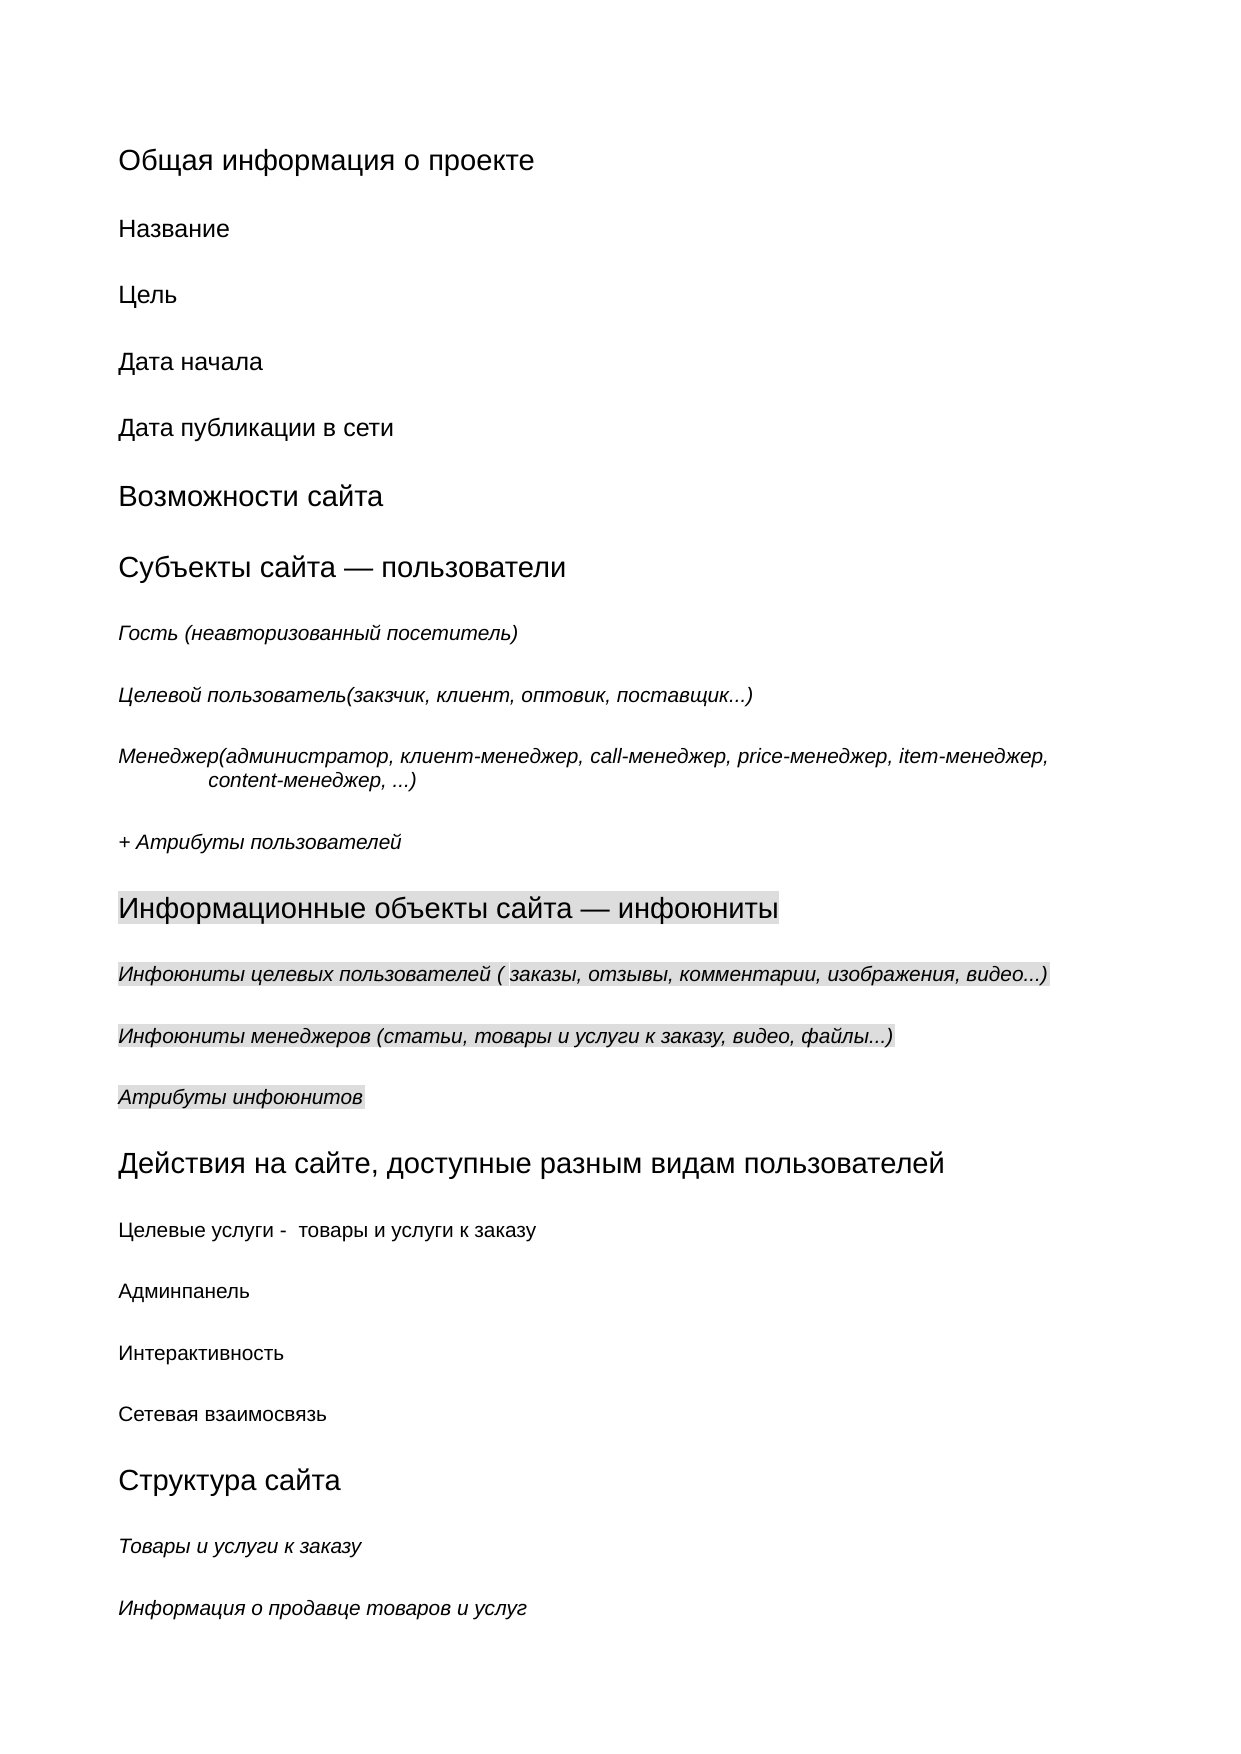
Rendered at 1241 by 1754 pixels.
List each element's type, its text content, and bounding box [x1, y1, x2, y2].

subtitle Атрибуты инфоюнитов [118, 1085, 1122, 1109]
subtitle Интерактивность [118, 1340, 1122, 1364]
subtitle + Атрибуты пользователей [118, 829, 1122, 853]
subtitle Инфоюниты менеджеров (статьи, товары и услуги к заказу, видео, файлы...) [118, 1023, 1122, 1047]
subtitle Менеджер(администратор, клиент-менеджер, call-менеджер, price-менеджер, item-менеджер, content-менеджер, ...) [118, 744, 1122, 792]
subtitle Структура сайта [118, 1463, 1122, 1497]
subtitle Инфоюниты целевых пользователей ( заказы, отзывы, комментарии, изображения, видео...) [118, 962, 1122, 986]
subtitle Цель [118, 280, 1122, 309]
subtitle Информация о продавце товаров и услуг [118, 1596, 1122, 1620]
subtitle Гость (неавторизованный посетитель) [118, 621, 1122, 645]
subtitle Информационные объекты сайта — инфоюниты [118, 891, 1122, 924]
subtitle Дата начала [118, 347, 1122, 375]
subtitle Товары и услуги к заказу [118, 1534, 1122, 1558]
subtitle Действия на сайте, доступные разным видам пользователей [118, 1146, 1122, 1180]
subtitle Общая информация о проекте [118, 143, 1122, 177]
subtitle Возможности сайта [118, 479, 1122, 513]
subtitle Название [118, 214, 1122, 243]
subtitle Дата публикации в сети [118, 413, 1122, 442]
subtitle Целевые услуги - товары и услуги к заказу [118, 1217, 1122, 1241]
subtitle Целевой пользователь(закзчик, клиент, оптовик, поставщик...) [118, 683, 1122, 707]
subtitle Админпанель [118, 1279, 1122, 1303]
subtitle Сетевая взаимосвязь [118, 1402, 1122, 1426]
subtitle Субъекты сайта — пользователи [118, 550, 1122, 584]
